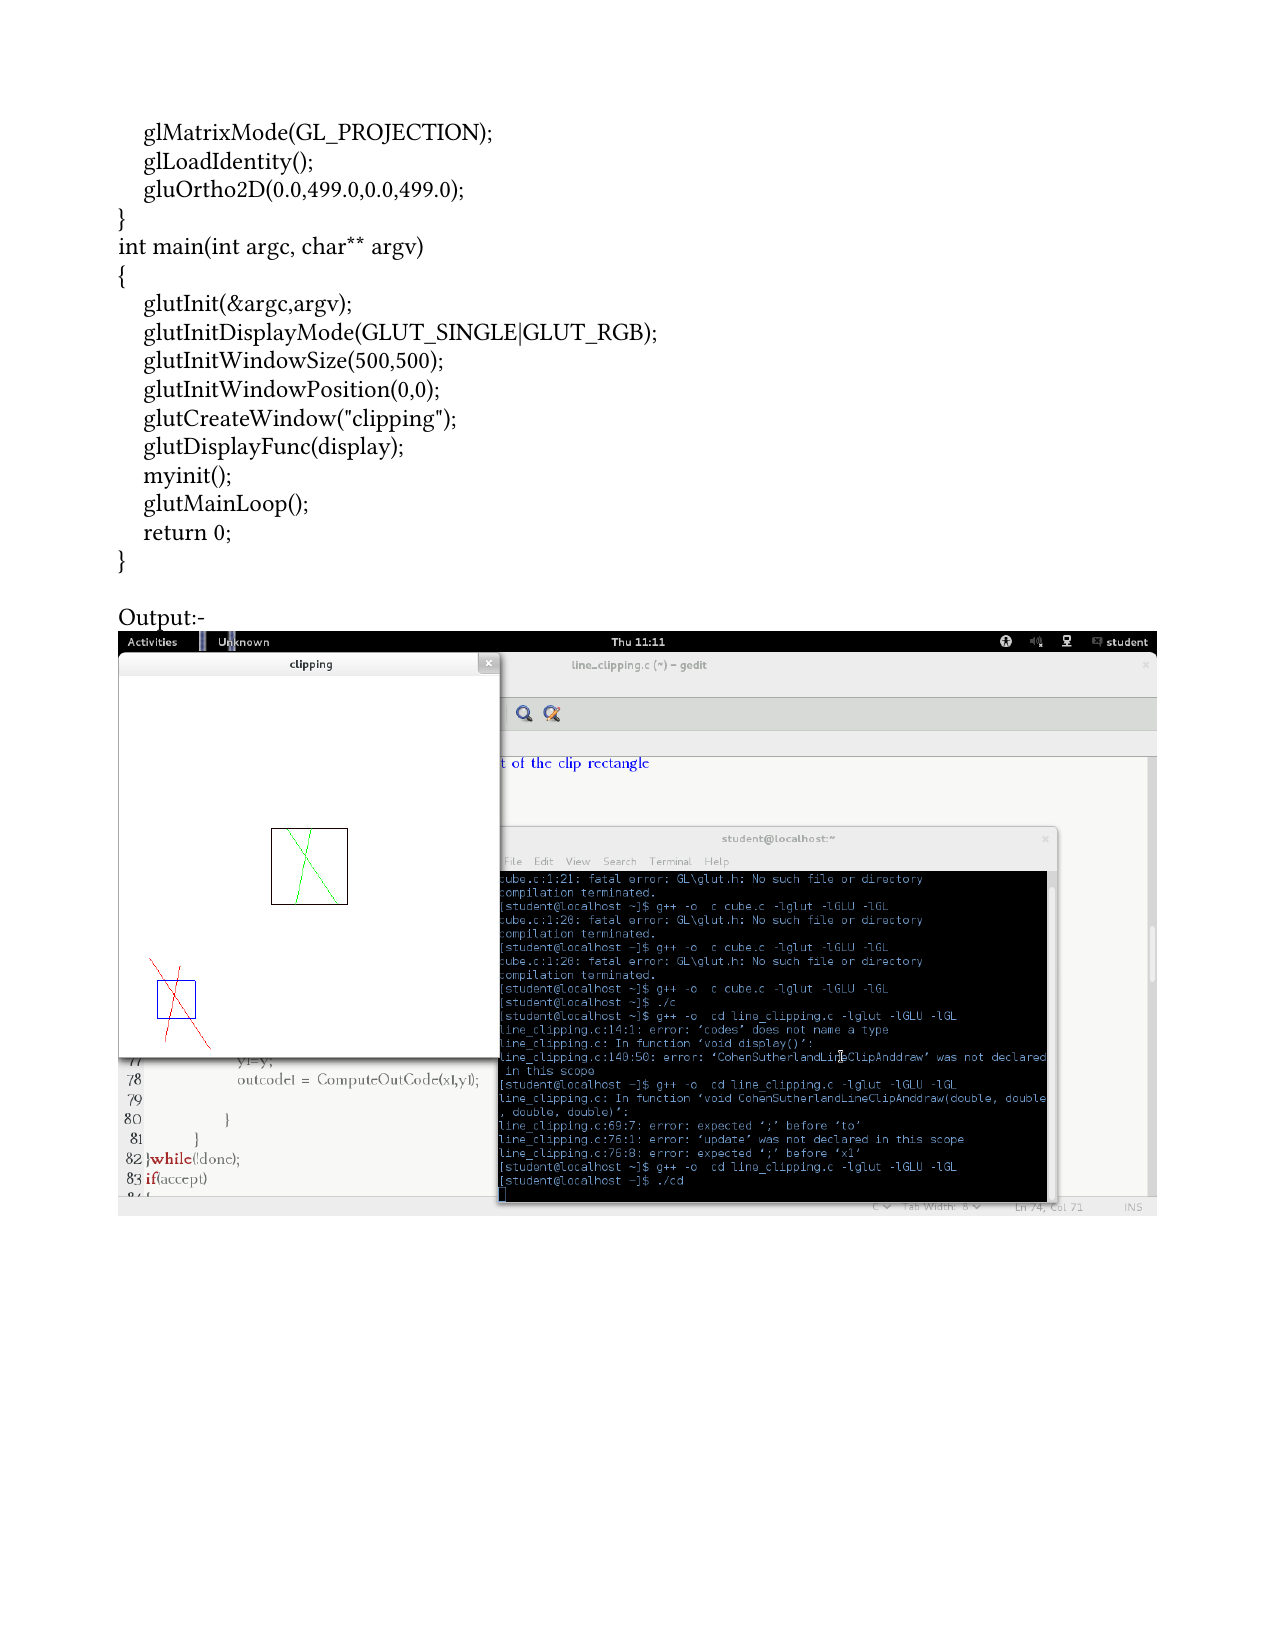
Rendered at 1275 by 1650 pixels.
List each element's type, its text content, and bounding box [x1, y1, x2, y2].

text glutCreateWindow("clipping"); [118, 403, 1157, 432]
picture [118, 631, 1157, 1216]
text glutInitWindowSize(500,500); [118, 346, 1157, 375]
text glutMainLoop(); [118, 489, 1157, 518]
text int main(int argc, char** argv) [118, 232, 1157, 261]
text } [118, 546, 1157, 575]
text gluOrtho2D(0.0,499.0,0.0,499.0); [118, 175, 1157, 204]
text glutInitWindowPosition(0,0); [118, 375, 1157, 403]
text myinit(); [118, 461, 1157, 489]
text Output:- [118, 603, 1157, 631]
text glutDisplayFunc(display); [118, 432, 1157, 461]
text return 0; [118, 518, 1157, 546]
text glLoadIdentity(); [118, 147, 1157, 175]
text glutInitDisplayMode(GLUT_SINGLE|GLUT_RGB); [118, 318, 1157, 346]
text { [118, 261, 1157, 289]
text glutInit(&argc,argv); [118, 289, 1157, 318]
text } [118, 204, 1157, 232]
text glMatrixMode(GL_PROJECTION); [118, 118, 1157, 147]
